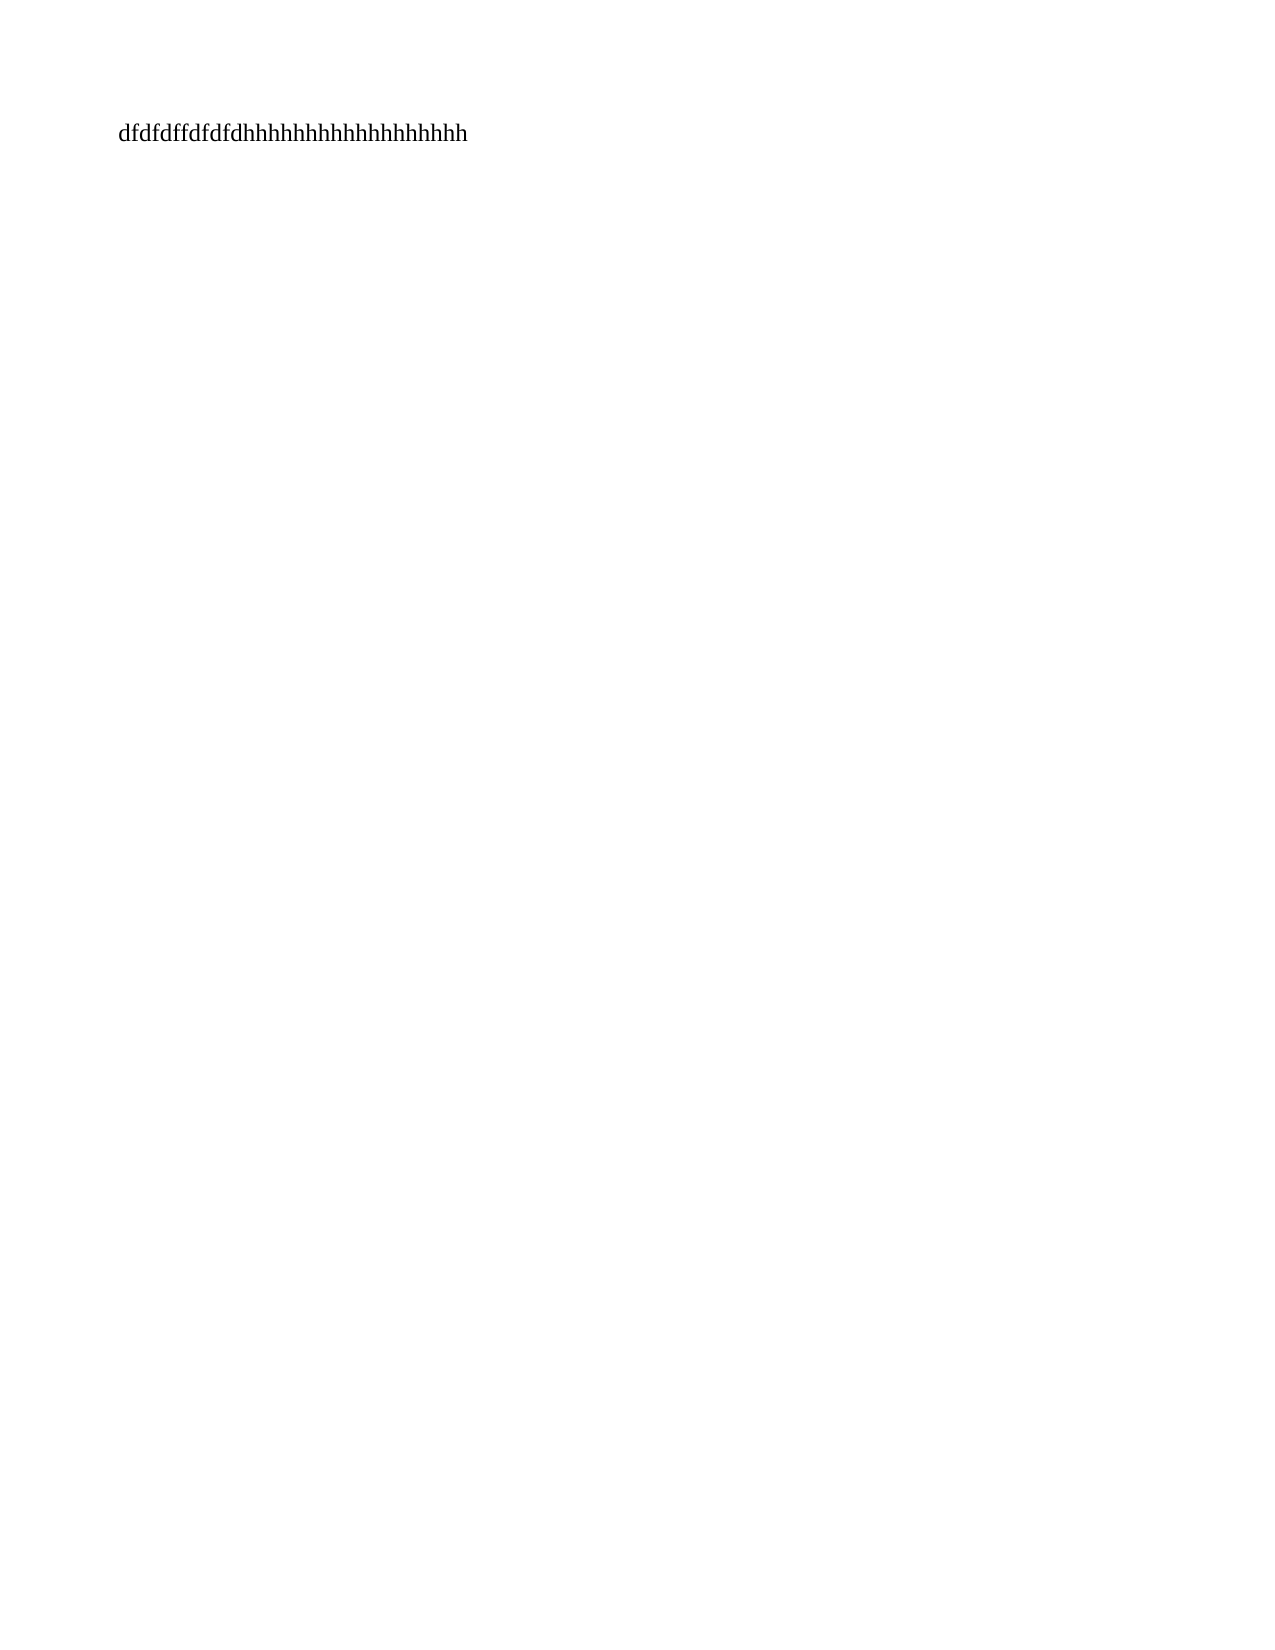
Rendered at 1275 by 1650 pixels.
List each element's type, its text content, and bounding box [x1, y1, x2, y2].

text dfdfdffdfdfdhhhhhhhhhhhhhhhhhh [118, 118, 1157, 147]
